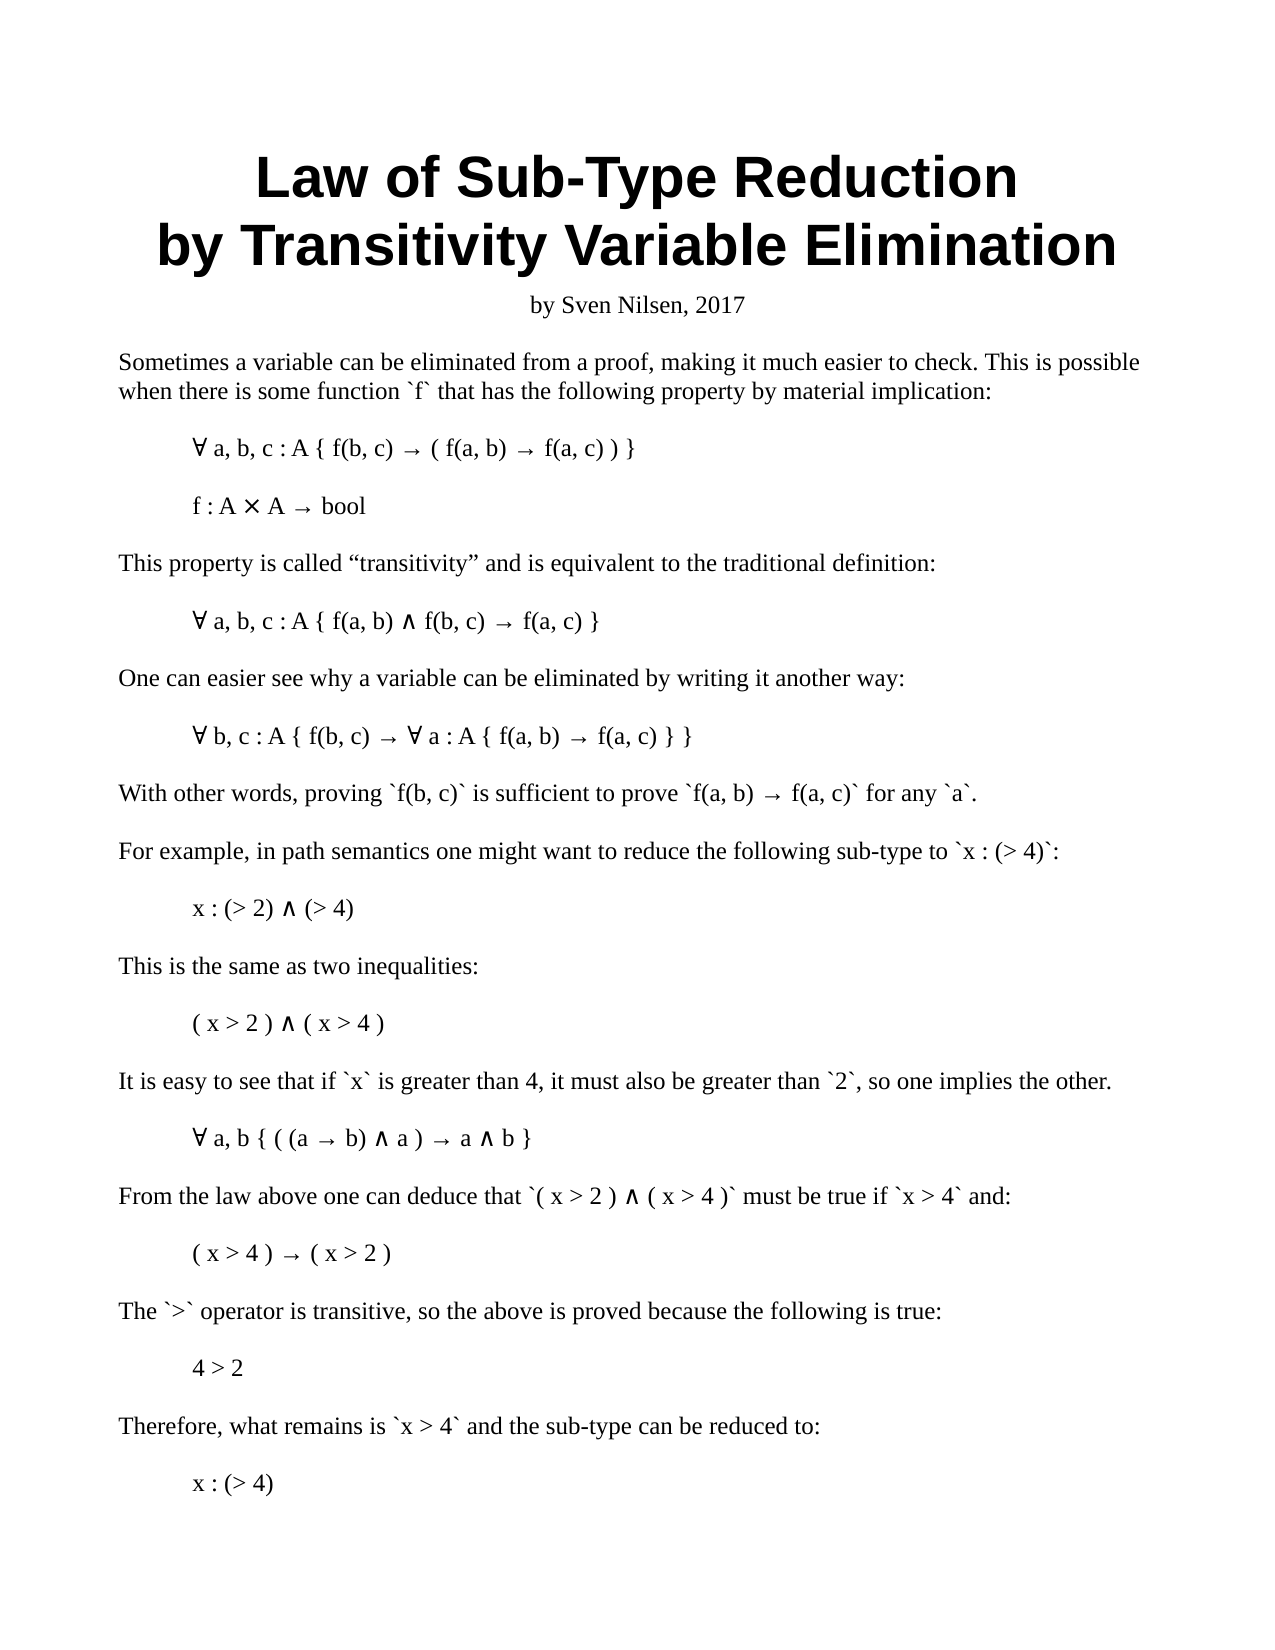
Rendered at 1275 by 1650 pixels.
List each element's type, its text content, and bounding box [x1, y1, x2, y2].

text 4 > 2 [118, 1353, 1157, 1382]
title Law of Sub-Type Reduction by Transitivity Variable Elimination [118, 143, 1157, 277]
text Therefore, what remains is `x > 4` and the sub-type can be reduced to: [118, 1411, 1157, 1440]
text ∀ a, b, c : A { f(b, c) → ( f(a, b) → f(a, c) ) } [118, 433, 1157, 462]
text It is easy to see that if `x` is greater than 4, it must also be greater than `2`, so one implies the other. [118, 1066, 1157, 1095]
text From the law above one can deduce that `( x > 2 ) ∧ ( x > 4 )` must be true if `x > 4` and: [118, 1181, 1157, 1210]
text ∀ b, c : A { f(b, c) → ∀ a : A { f(a, b) → f(a, c) } } [118, 721, 1157, 750]
text This is the same as two inequalities: [118, 951, 1157, 980]
text One can easier see why a variable can be eliminated by writing it another way: [118, 663, 1157, 692]
text ∀ a, b, c : A { f(a, b) ∧ f(b, c) → f(a, c) } [118, 606, 1157, 635]
text For example, in path semantics one might want to reduce the following sub-type to `x : (> 4)`: [118, 836, 1157, 865]
text f : A ⨯ A → bool [118, 491, 1157, 520]
text by Sven Nilsen, 2017 [118, 290, 1157, 318]
text Sometimes a variable can be eliminated from a proof, making it much easier to check. This is possible when there is some function `f` that has the following property by material implication: [118, 347, 1157, 405]
text With other words, proving `f(b, c)` is sufficient to prove `f(a, b) → f(a, c)` for any `a`. [118, 778, 1157, 807]
text ∀ a, b { ( (a → b) ∧ a ) → a ∧ b } [118, 1123, 1157, 1152]
text ( x > 2 ) ∧ ( x > 4 ) [118, 1008, 1157, 1037]
text x : (> 2) ∧ (> 4) [118, 893, 1157, 922]
text The `>` operator is transitive, so the above is proved because the following is true: [118, 1296, 1157, 1325]
text x : (> 4) [118, 1468, 1157, 1497]
text ( x > 4 ) → ( x > 2 ) [118, 1238, 1157, 1267]
text This property is called “transitivity” and is equivalent to the traditional definition: [118, 548, 1157, 577]
